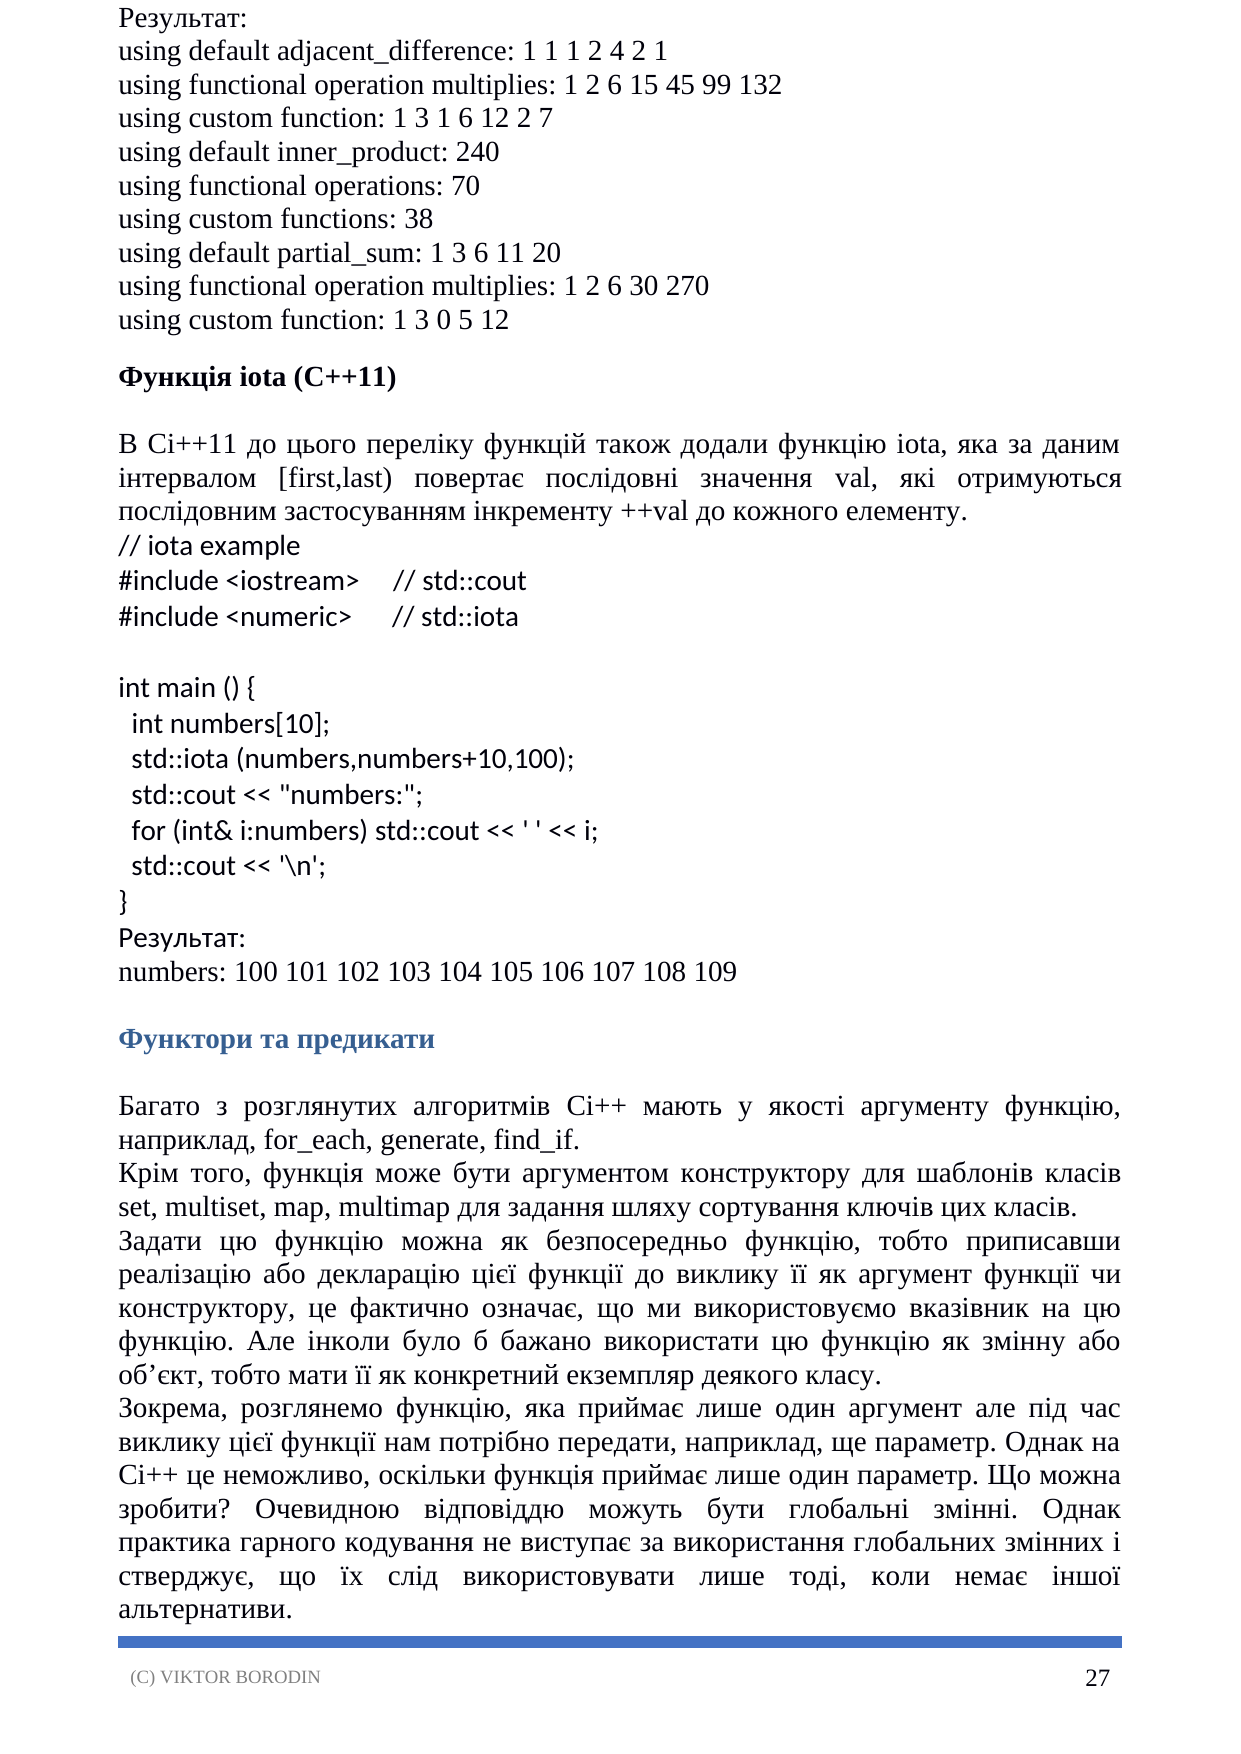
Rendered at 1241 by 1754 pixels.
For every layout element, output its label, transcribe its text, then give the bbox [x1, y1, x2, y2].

text #include <iostream> // std::cout [118, 562, 1122, 598]
text using functional operation multiplies: 1 2 6 30 270 [118, 268, 1122, 302]
text using default partial_sum: 1 3 6 11 20 [118, 235, 1122, 268]
text using custom function: 1 3 0 5 12 [118, 302, 1122, 335]
text int main () { [118, 669, 1122, 705]
text using custom functions: 38 [118, 201, 1122, 235]
text std::cout << "numbers:"; [118, 776, 1122, 812]
subtitle Функтори та предикати [118, 1021, 1122, 1055]
text using custom function: 1 3 1 6 12 2 7 [118, 101, 1122, 134]
text Крім того, функція може бути аргументом конструктору для шаблонів класів set, multiset, map, multimap для задання шляху сортування ключів цих класів. [118, 1156, 1122, 1223]
text Результат: [118, 0, 1122, 33]
text Багато з розглянутих алгоритмів Сі++ мають у якості аргументу функцію, наприклад, for_each, generate, find_if. [118, 1088, 1122, 1156]
text #include <numeric> // std::iota [118, 598, 1122, 634]
text std::cout << '\n'; [118, 847, 1122, 883]
text numbers: 100 101 102 103 104 105 106 107 108 109 [118, 954, 1122, 988]
text int numbers[10]; [118, 705, 1122, 741]
text using default adjacent_difference: 1 1 1 2 4 2 1 [118, 33, 1122, 67]
text using functional operations: 70 [118, 168, 1122, 201]
text using functional operation multiplies: 1 2 6 15 45 99 132 [118, 67, 1122, 101]
text Задати цю функцію можна як безпосередньо функцію, тобто приписавши реалізацію або декларацію цієї функції до виклику її як аргумент функції чи конструктору, це фактично означає, що ми використовуємо вказівник на цю функцію. Але інколи було б бажано використати цю функцію як змінну або об’єкт, тобто мати її як конкретний екземпляр деякого класу. [118, 1223, 1122, 1390]
text for (int& i:numbers) std::cout << ' ' << i; [118, 812, 1122, 847]
text Функція iota (С++11) [118, 359, 1122, 393]
text // iota example [118, 527, 1122, 562]
text } [118, 883, 1122, 919]
text std::iota (numbers,numbers+10,100); [118, 741, 1122, 776]
text Зокрема, розглянемо функцію, яка приймає лише один аргумент але під час виклику цієї функції нам потрібно передати, наприклад, ще параметр. Однак на Сі++ це неможливо, оскільки функція приймає лише один параметр. Що можна зробити? Очевидною відповіддю можуть бути глобальні змінні. Однак практика гарного кодування не виступає за використання глобальних змінних і стверджує, що їх слід використовувати лише тоді, коли немає іншої альтернативи. [118, 1390, 1122, 1625]
text В Сі++11 до цього переліку функцій також додали функцію iota, яка за даним інтервалом [first,last) повертає послідовні значення val, які отримуються послідовним застосуванням інкременту ++val до кожного елементу. [118, 426, 1122, 527]
text Результат: [118, 919, 1122, 954]
text using default inner_product: 240 [118, 134, 1122, 168]
